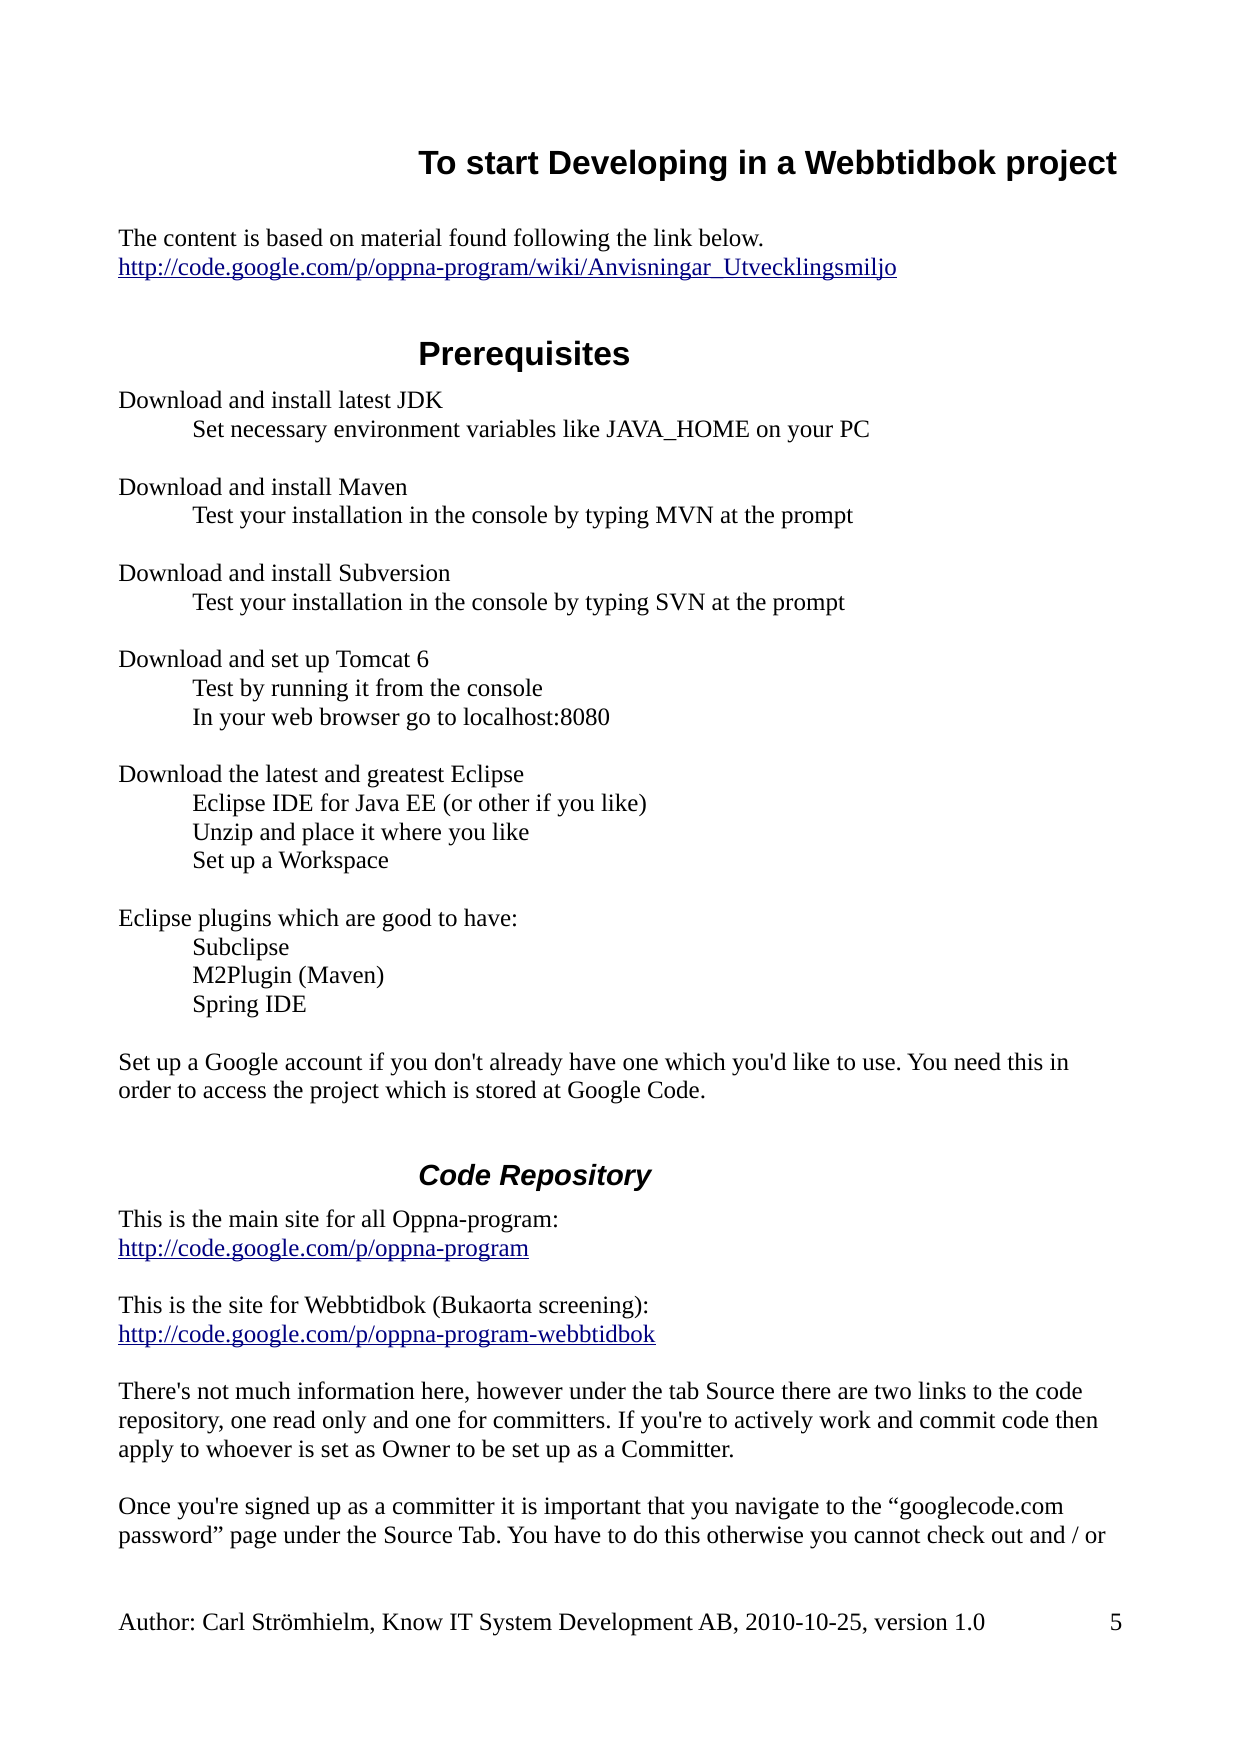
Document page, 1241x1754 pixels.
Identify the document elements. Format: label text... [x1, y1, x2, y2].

text Set necessary environment variables like JAVA_HOME on your PC [118, 414, 1122, 443]
text Download the latest and greatest Eclipse [118, 759, 1122, 788]
text M2Plugin (Maven) [118, 960, 1122, 989]
text Download and install Subversion [118, 558, 1122, 587]
subtitle Code Repository [418, 1158, 1122, 1191]
text Once you're signed up as a committer it is important that you navigate to the “googlecode.com password” page under the Source Tab. You have to do this otherwise you cannot check out and / or [118, 1491, 1122, 1549]
text The content is based on material found following the link below. [118, 223, 1122, 252]
text Test your installation in the console by typing SVN at the prompt [118, 587, 1122, 615]
text Set up a Google account if you don't already have one which you'd like to use. You need this in order to access the project which is stored at Google Code. [118, 1047, 1122, 1104]
text Set up a Workspace [118, 845, 1122, 874]
text In your web browser go to localhost:8080 [118, 702, 1122, 730]
text Eclipse IDE for Java EE (or other if you like) [118, 788, 1122, 817]
text http://code.google.com/p/oppna-program/wiki/Anvisningar_Utvecklingsmiljo [118, 252, 1122, 281]
text Test by running it from the console [118, 673, 1122, 702]
text Download and install latest JDK [118, 385, 1122, 414]
text Test your installation in the console by typing MVN at the prompt [118, 500, 1122, 529]
text Spring IDE [118, 989, 1122, 1018]
text Subclipse [118, 932, 1122, 960]
text This is the main site for all Oppna-program: [118, 1204, 1122, 1233]
subtitle To start Developing in a Webbtidbok project [418, 143, 1122, 182]
text This is the site for Webbtidbok (Bukaorta screening): [118, 1290, 1122, 1319]
text Unzip and place it where you like [118, 817, 1122, 845]
text Download and install Maven [118, 472, 1122, 500]
subtitle Prerequisites [418, 334, 1122, 373]
text http://code.google.com/p/oppna-program [118, 1233, 1122, 1261]
text http://code.google.com/p/oppna-program-webbtidbok [118, 1319, 1122, 1348]
text Download and set up Tomcat 6 [118, 644, 1122, 673]
text Eclipse plugins which are good to have: [118, 903, 1122, 932]
text There's not much information here, however under the tab Source there are two links to the code repository, one read only and one for committers. If you're to actively work and commit code then apply to whoever is set as Owner to be set up as a Committer. [118, 1376, 1122, 1463]
